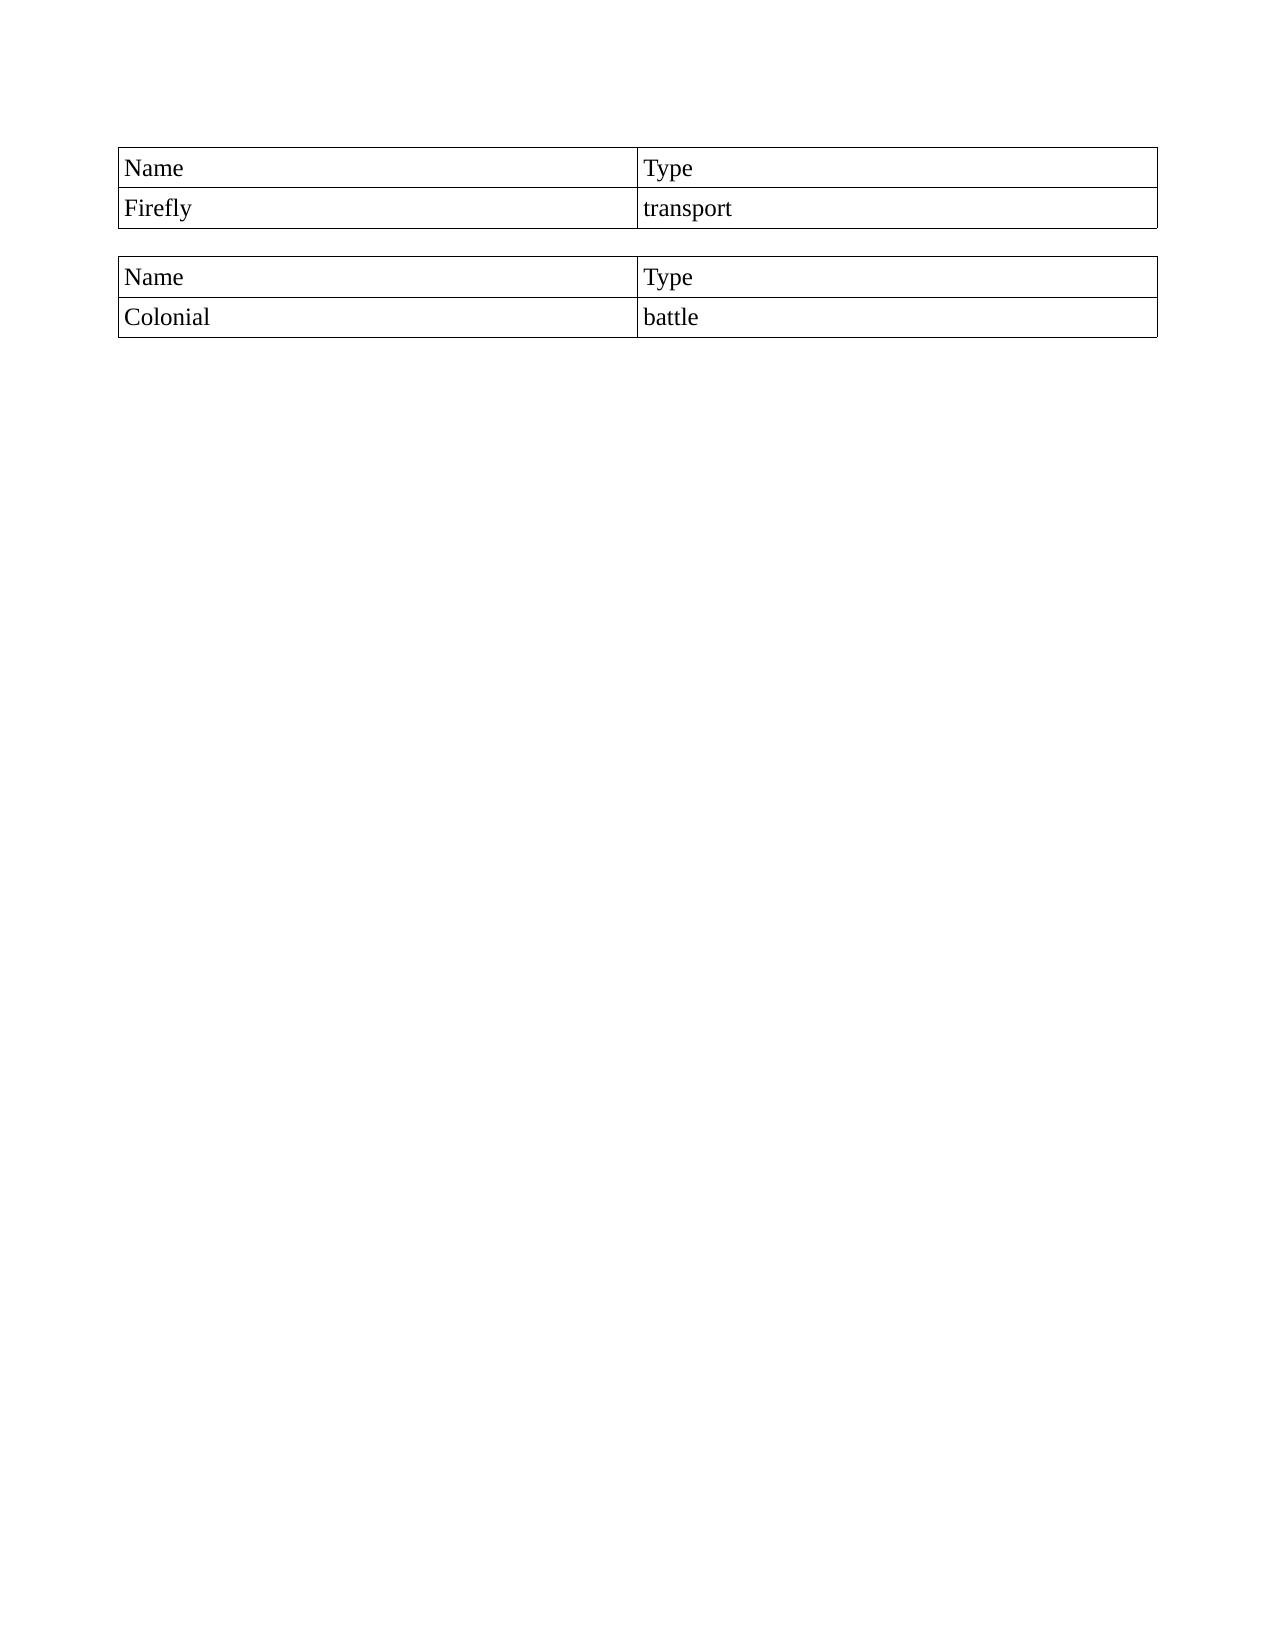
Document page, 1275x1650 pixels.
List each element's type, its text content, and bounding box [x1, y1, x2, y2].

table_cell Firefly [119, 188, 637, 227]
table_header Name [119, 148, 637, 187]
table_header Type [638, 257, 1157, 297]
table_header Type [638, 148, 1157, 187]
table_cell battle [638, 298, 1157, 337]
table_cell transport [638, 188, 1157, 227]
table_header Name [119, 257, 637, 297]
table_cell Colonial [119, 298, 637, 337]
